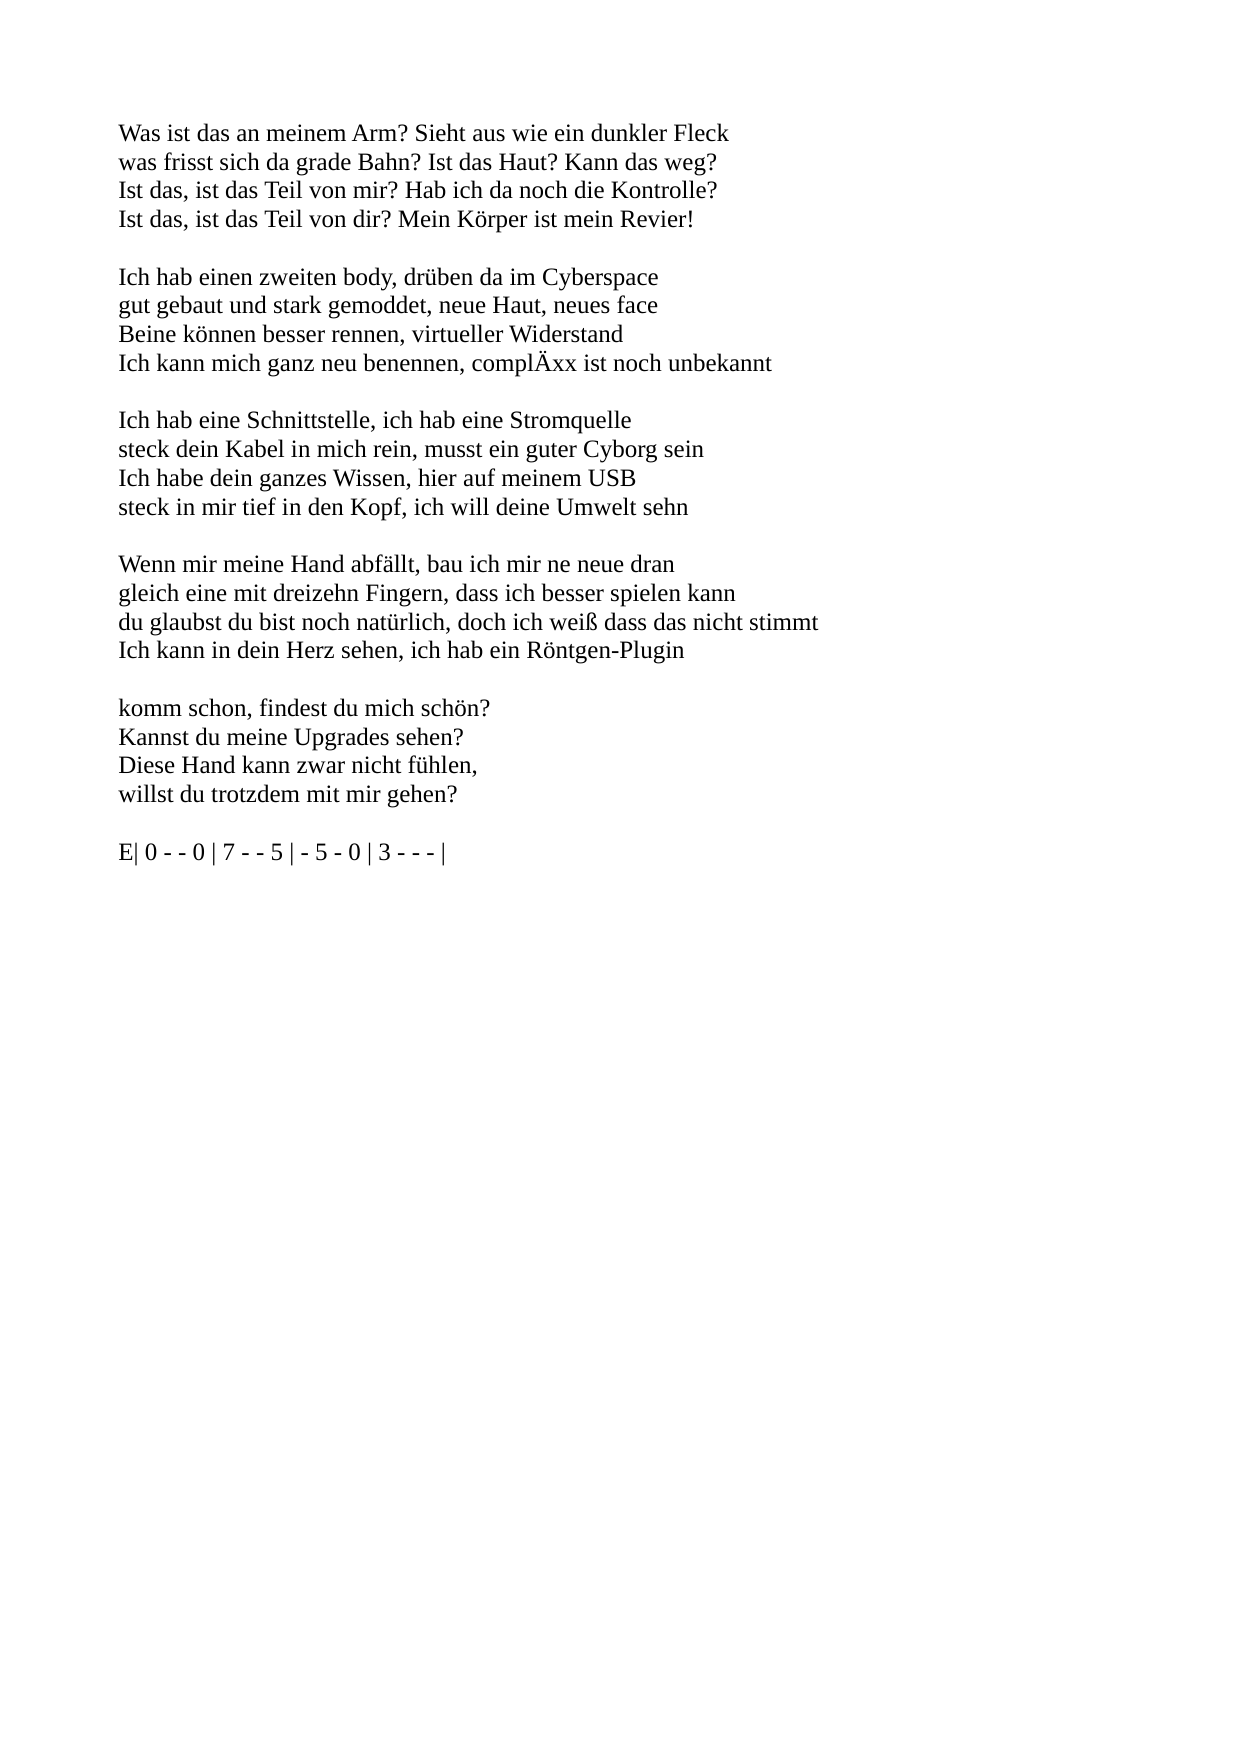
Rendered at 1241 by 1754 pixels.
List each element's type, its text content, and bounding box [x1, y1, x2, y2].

text gleich eine mit dreizehn Fingern, dass ich besser spielen kann [118, 578, 1122, 607]
text willst du trotzdem mit mir gehen? [118, 779, 1122, 808]
text du glaubst du bist noch natürlich, doch ich weiß dass das nicht stimmt [118, 607, 1122, 636]
text E| 0 - - 0 | 7 - - 5 | - 5 - 0 | 3 - - - | [118, 837, 1122, 866]
text gut gebaut und stark gemoddet, neue Haut, neues face [118, 291, 1122, 319]
text komm schon, findest du mich schön? [118, 693, 1122, 722]
text Diese Hand kann zwar nicht fühlen, [118, 751, 1122, 779]
text was frisst sich da grade Bahn? Ist das Haut? Kann das weg? [118, 147, 1122, 176]
text Ich hab eine Schnittstelle, ich hab eine Stromquelle [118, 406, 1122, 434]
text Kannst du meine Upgrades sehen? [118, 722, 1122, 751]
text Beine können besser rennen, virtueller Widerstand [118, 319, 1122, 348]
text Ist das, ist das Teil von dir? Mein Körper ist mein Revier! [118, 204, 1122, 233]
text Ich habe dein ganzes Wissen, hier auf meinem USB [118, 463, 1122, 492]
text Ist das, ist das Teil von mir? Hab ich da noch die Kontrolle? [118, 176, 1122, 204]
text Ich kann in dein Herz sehen, ich hab ein Röntgen-Plugin [118, 636, 1122, 664]
text steck dein Kabel in mich rein, musst ein guter Cyborg sein [118, 434, 1122, 463]
text Was ist das an meinem Arm? Sieht aus wie ein dunkler Fleck [118, 118, 1122, 147]
text Ich kann mich ganz neu benennen, complÄxx ist noch unbekannt [118, 348, 1122, 377]
text Wenn mir meine Hand abfällt, bau ich mir ne neue dran [118, 549, 1122, 578]
text steck in mir tief in den Kopf, ich will deine Umwelt sehn [118, 492, 1122, 521]
text Ich hab einen zweiten body, drüben da im Cyberspace [118, 262, 1122, 291]
